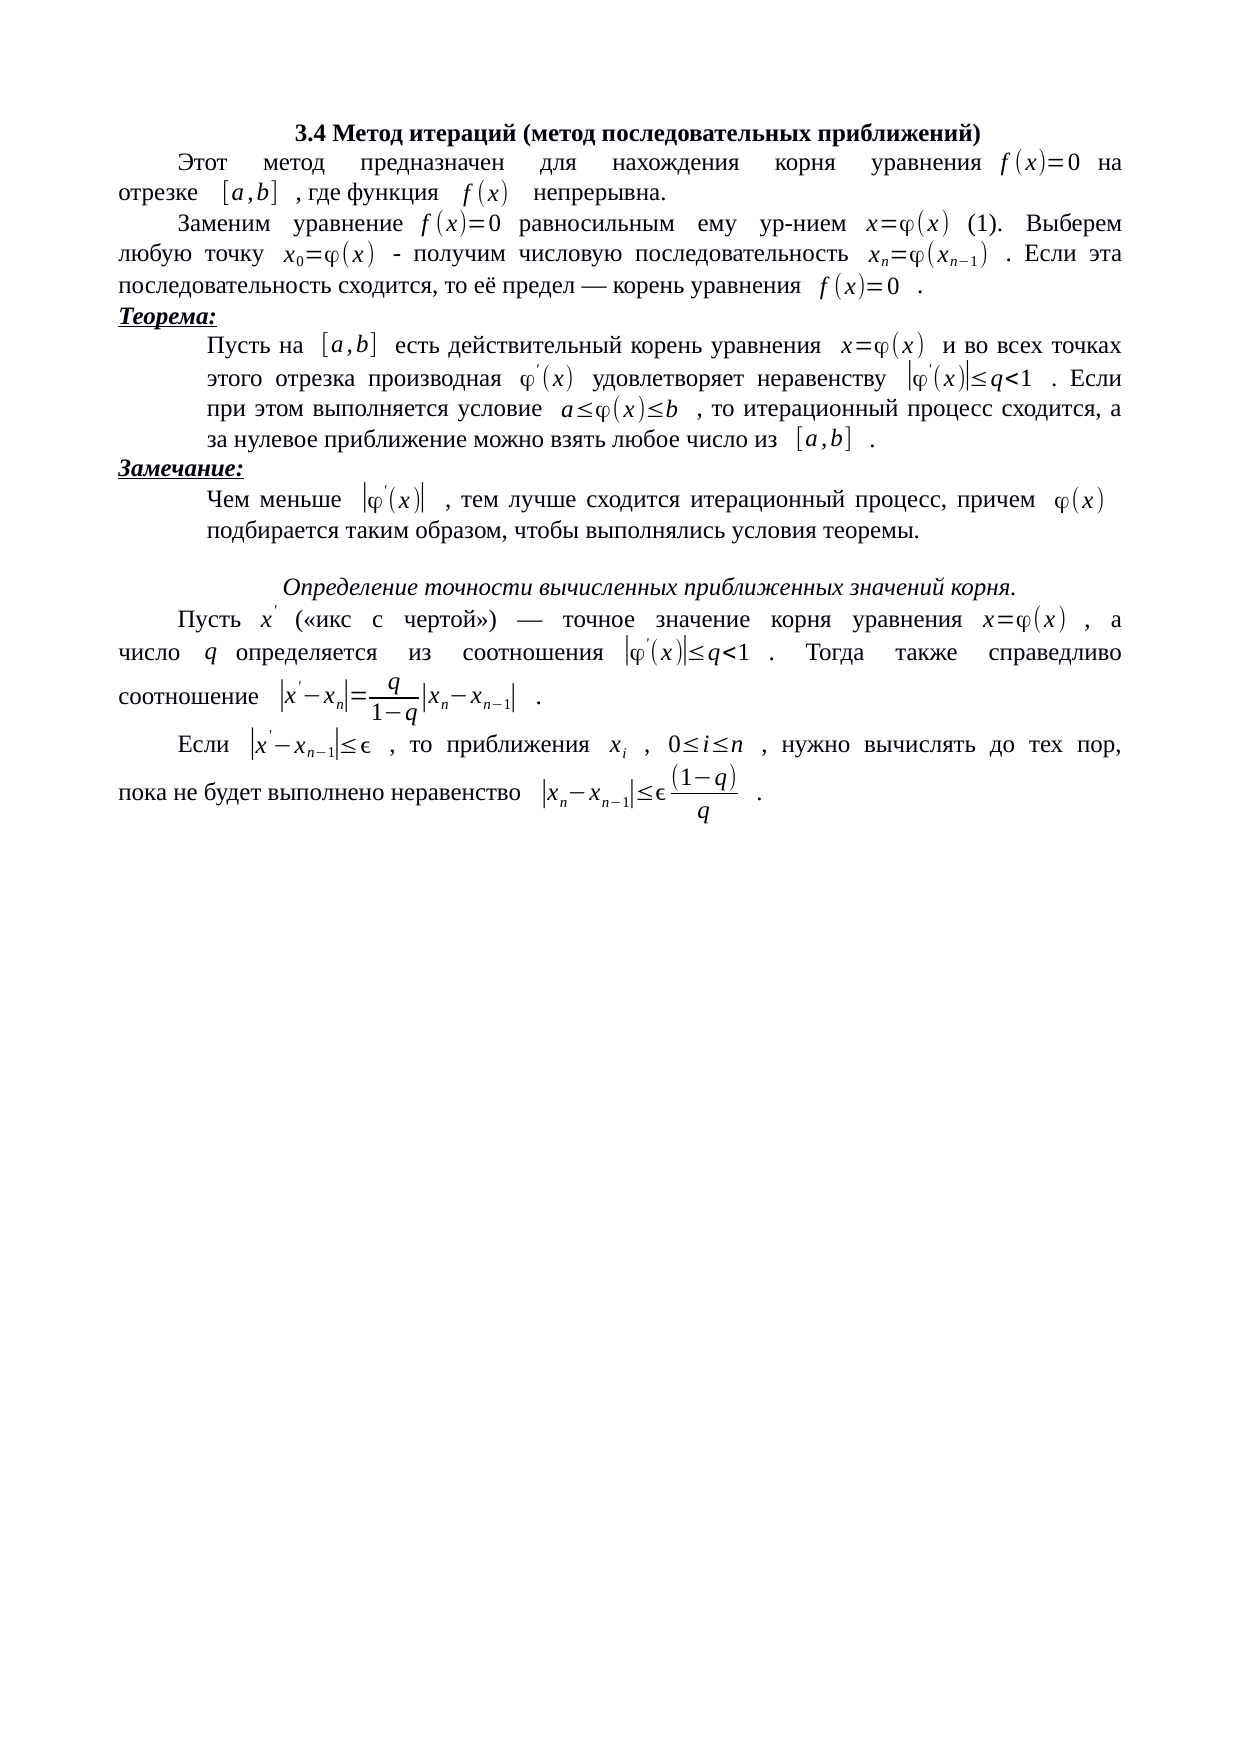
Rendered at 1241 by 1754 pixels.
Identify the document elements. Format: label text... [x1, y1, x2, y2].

text Пусть наесть действительный корень уравненияи во всех точках этого отрезка производнаяудовлетворяет неравенству. Если при этом выполняется условие, то итерационный процесс сходится, а за нулевое приближение можно взять любое число из. [207, 330, 1122, 453]
text Теорема: [118, 301, 1122, 330]
text Определение точности вычисленных приближенных значений корня. [118, 572, 1122, 601]
text Замечание: [118, 453, 1122, 482]
text Заменим уравнениеравносильным ему ур-нием(1). Выберем любую точку- получим числовую последовательность. Если эта последовательность сходится, то её предел — корень уравнения. [118, 208, 1122, 301]
text Этот метод предназначен для нахождения корня уравненияна отрезке , где функция непрерывна. [118, 147, 1122, 208]
text Чем меньше, тем лучше сходится итерационный процесс, причемподбирается таким образом, чтобы выполнялись условия теоремы. [207, 482, 1122, 544]
text Если, то приближения,, нужно вычислять до тех пор, пока не будет выполнено неравенство. [118, 727, 1122, 823]
text 3.4 Метод итераций (метод последовательных приближений) [118, 118, 1122, 147]
text Пусть(«икс с чертой») — точное значение корня уравнения, а число определяется из соотношения. Тогда также справедливо соотношение. [118, 601, 1122, 727]
